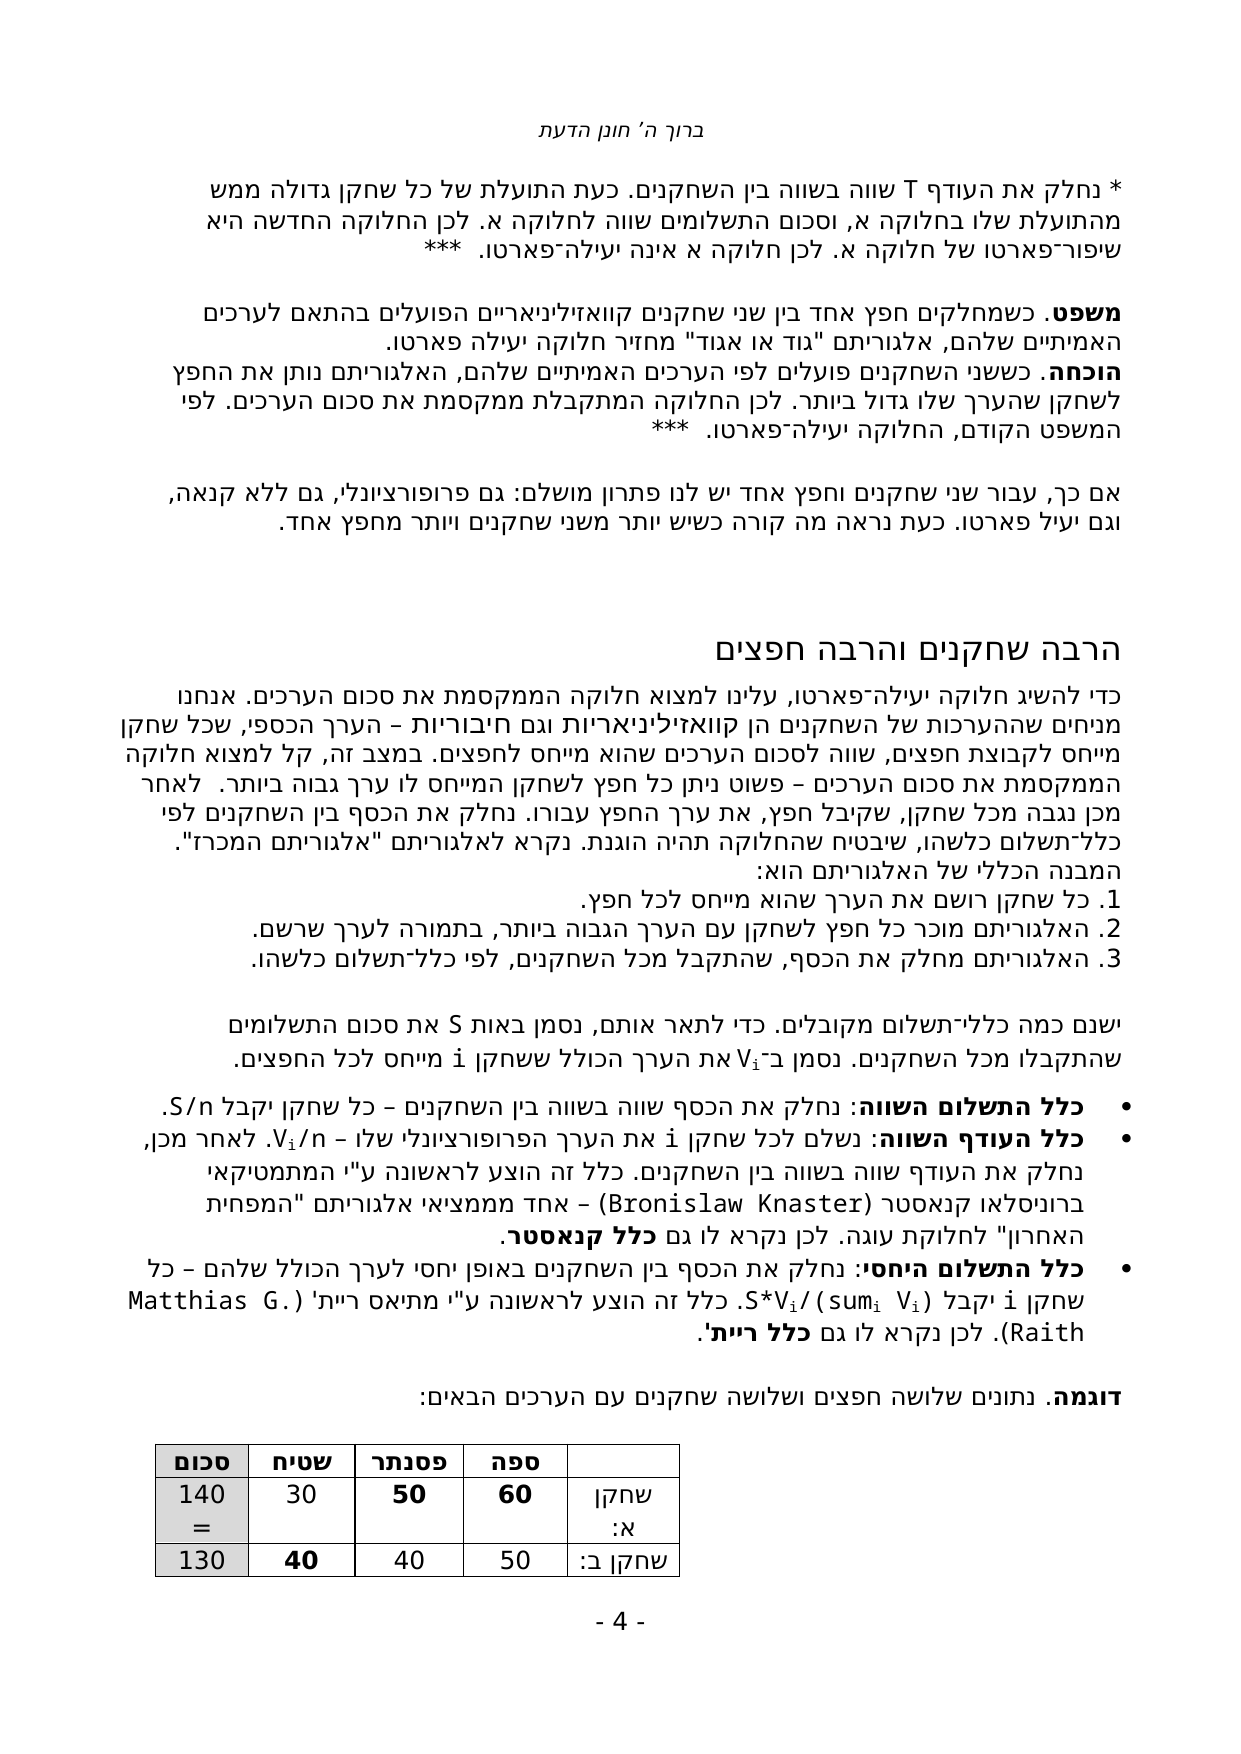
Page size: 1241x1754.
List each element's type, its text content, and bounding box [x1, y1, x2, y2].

table_cell 60 [464, 1478, 567, 1542]
table_header ספה [464, 1445, 567, 1477]
table_cell שחקן א: [568, 1478, 679, 1542]
table_cell 30 [249, 1478, 354, 1542]
text 2. האלגוריתם מוכר כל חפץ לשחקן עם הערך הגבוה ביותר, בתמורה לערך שרשם. [118, 914, 1122, 944]
list כלל התשלום היחסי: נחלק את הכסף בין השחקנים באופן יחסי לערך הכולל שלהם – כל שחקן i יקבל S*Vi/(sumi Vi). כלל זה הוצע לראשונה ע"י מתיאס ריית' (Matthias G. Raith). לכן נקרא לו גם כלל ריית'. [118, 1251, 1122, 1348]
table_cell 130 [156, 1544, 248, 1576]
table_header פסנתר [356, 1445, 463, 1477]
list כלל העודף השווה: נשלם לכל שחקן i את הערך הפרופורציונלי שלו – Vi/n. לאחר מכן, נחלק את העודף שווה בשווה בין השחקנים. כלל זה הוצע לראשונה ע"י המתמטיקאי ברוניסלאו קנאסטר (Bronislaw Knaster) – אחד מממציאי אלגוריתם "המפחית האחרון" לחלוקת עוגה. לכן נקרא לו גם כלל קנאסטר. [118, 1122, 1122, 1251]
table_header שטיח [249, 1445, 354, 1477]
table_cell 40 [249, 1544, 354, 1576]
text משפט. כשמחלקים חפץ אחד בין שני שחקנים קוואזיליניאריים הפועלים בהתאם לערכים האמיתיים שלהם, אלגוריתם "גוד או אגוד" מחזיר חלוקה יעילה פארטו. [118, 298, 1122, 357]
table_cell 40 [356, 1544, 463, 1576]
table_cell 50 [464, 1544, 567, 1576]
text 3. האלגוריתם מחלק את הכסף, שהתקבל מכל השחקנים, לפי כלל־תשלום כלשהו. [118, 944, 1122, 973]
subtitle הרבה שחקנים והרבה חפצים [118, 630, 1122, 668]
table_header סכום [156, 1445, 248, 1477]
text כדי להשיג חלוקה יעילה־פארטו, עלינו למצוא חלוקה הממקסמת את סכום הערכים. אנחנו מניחים שההערכות של השחקנים הן קוואזיליניאריות וגם חיבוריות – הערך הכספי, שכל שחקן מייחס לקבוצת חפצים, שווה לסכום הערכים שהוא מייחס לחפצים. במצב זה, קל למצוא חלוקה הממקסמת את סכום הערכים – פשוט ניתן כל חפץ לשחקן המייחס לו ערך גבוה ביותר. לאחר מכן נגבה מכל שחקן, שקיבל חפץ, את ערך החפץ עבורו. נחלק את הכסף בין השחקנים לפי כלל־תשלום כלשהו, שיבטיח שהחלוקה תהיה הוגנת. נקרא לאלגוריתם "אלגוריתם המכרז". המבנה הכללי של האלגוריתם הוא: [118, 681, 1122, 885]
text דוגמה. נתונים שלושה חפצים ושלושה שחקנים עם הערכים הבאים: [118, 1382, 1122, 1411]
text אם כך, עבור שני שחקנים וחפץ אחד יש לנו פתרון מושלם: גם פרופורציונלי, גם ללא קנאה, וגם יעיל פארטו. כעת נראה מה קורה כשיש יותר משני שחקנים ויותר מחפץ אחד. [118, 478, 1122, 537]
table_cell 140 = [156, 1478, 248, 1542]
text 1. כל שחקן רושם את הערך שהוא מייחס לכל חפץ. [118, 885, 1122, 914]
list כלל התשלום השווה: נחלק את הכסף שווה בשווה בין השחקנים – כל שחקן יקבל S/n. [118, 1090, 1122, 1122]
table_header [568, 1445, 679, 1477]
table_cell שחקן ב: [568, 1544, 679, 1576]
text * נחלק את העודף T שווה בשווה בין השחקנים. כעת התועלת של כל שחקן גדולה ממש מהתועלת שלו בחלוקה א, וסכום התשלומים שווה לחלוקה א. לכן החלוקה החדשה היא שיפור־פארטו של חלוקה א. לכן חלוקה א אינה יעילה־פארטו. *** [118, 172, 1122, 264]
text הוכחה. כששני השחקנים פועלים לפי הערכים האמיתיים שלהם, האלגוריתם נותן את החפץ לשחקן שהערך שלו גדול ביותר. לכן החלוקה המתקבלת ממקסמת את סכום הערכים. לפי המשפט הקודם, החלוקה יעילה־פארטו. *** [118, 357, 1122, 444]
table_cell 50 [356, 1478, 463, 1542]
text ישנם כמה כללי־תשלום מקובלים. כדי לתאר אותם, נסמן באות S את סכום התשלומים שהתקבלו מכל השחקנים. נסמן ב־Vi את הערך הכולל ששחקן i מייחס לכל החפצים. [118, 1007, 1122, 1075]
